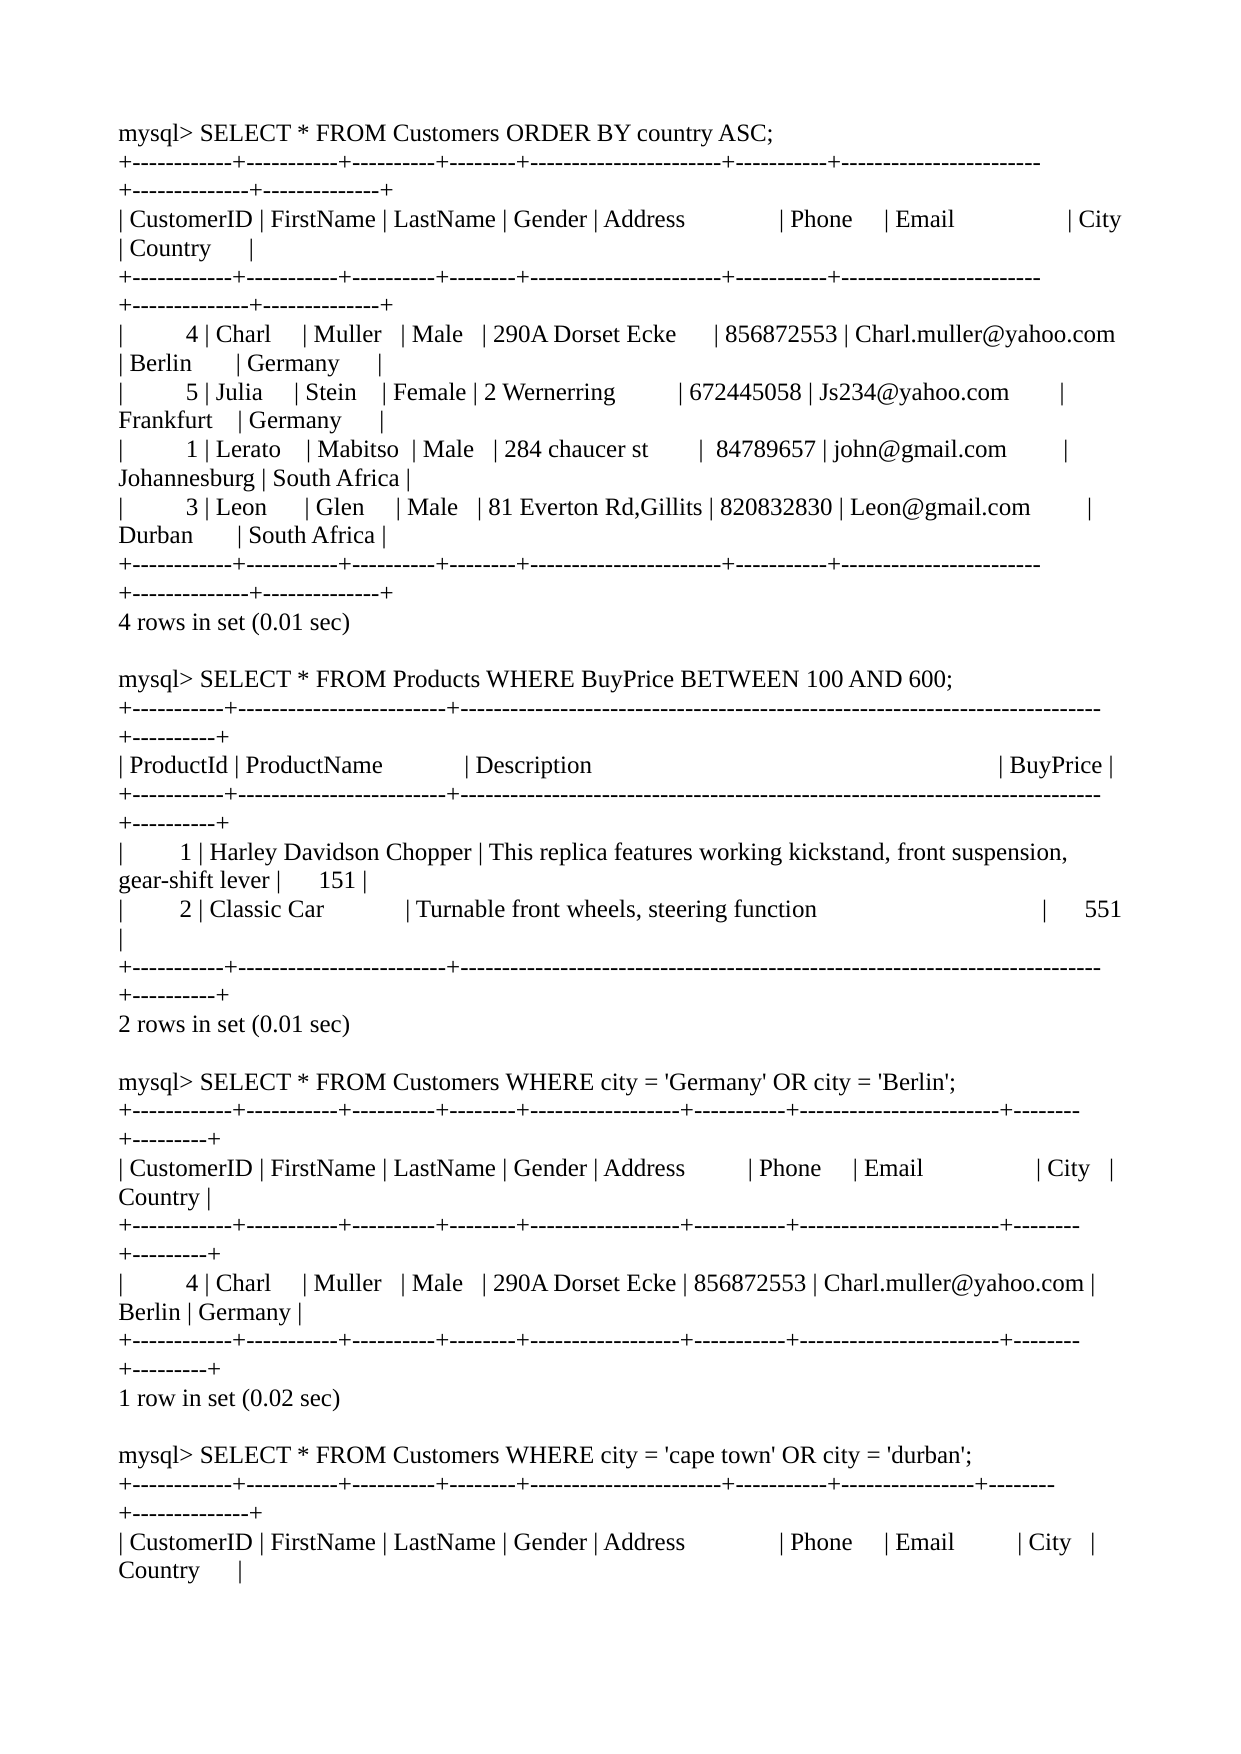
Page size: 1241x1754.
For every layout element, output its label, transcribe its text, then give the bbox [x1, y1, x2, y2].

text | 1 | Harley Davidson Chopper | This replica features working kickstand, front suspension, gear-shift lever | 151 | [118, 837, 1122, 894]
text 1 row in set (0.02 sec) [118, 1383, 1122, 1412]
text | CustomerID | FirstName | LastName | Gender | Address | Phone | Email | City | Country | [118, 1527, 1122, 1584]
text 2 rows in set (0.01 sec) [118, 1009, 1122, 1038]
text mysql> SELECT * FROM Customers WHERE city = 'Germany' OR city = 'Berlin'; [118, 1067, 1122, 1096]
text | 4 | Charl | Muller | Male | 290A Dorset Ecke | 856872553 | Charl.muller@yahoo.com | Berlin | Germany | [118, 1268, 1122, 1326]
text 4 rows in set (0.01 sec) [118, 607, 1122, 636]
text +------------+-----------+----------+--------+-----------------------+-----------+------------------------+--------------+--------------+ [118, 262, 1122, 319]
text | ProductId | ProductName | Description | BuyPrice | [118, 751, 1122, 779]
text | 5 | Julia | Stein | Female | 2 Wernerring | 672445058 | Js234@yahoo.com | Frankfurt | Germany | [118, 377, 1122, 434]
text | 2 | Classic Car | Turnable front wheels, steering function | 551 | [118, 894, 1122, 952]
text | 1 | Lerato | Mabitso | Male | 284 chaucer st | 84789657 | john@gmail.com | Johannesburg | South Africa | [118, 434, 1122, 492]
text | 4 | Charl | Muller | Male | 290A Dorset Ecke | 856872553 | Charl.muller@yahoo.com | Berlin | Germany | [118, 319, 1122, 377]
text | CustomerID | FirstName | LastName | Gender | Address | Phone | Email | City | Country | [118, 1153, 1122, 1211]
text mysql> SELECT * FROM Customers ORDER BY country ASC; [118, 118, 1122, 147]
text | CustomerID | FirstName | LastName | Gender | Address | Phone | Email | City | Country | [118, 204, 1122, 262]
text +-----------+-------------------------+-----------------------------------------------------------------------------+----------+ [118, 779, 1122, 837]
text +-----------+-------------------------+-----------------------------------------------------------------------------+----------+ [118, 952, 1122, 1009]
text +-----------+-------------------------+-----------------------------------------------------------------------------+----------+ [118, 693, 1122, 751]
text +------------+-----------+----------+--------+------------------+-----------+------------------------+--------+---------+ [118, 1326, 1122, 1383]
text +------------+-----------+----------+--------+------------------+-----------+------------------------+--------+---------+ [118, 1096, 1122, 1153]
text mysql> SELECT * FROM Customers WHERE city = 'cape town' OR city = 'durban'; [118, 1441, 1122, 1469]
text +------------+-----------+----------+--------+-----------------------+-----------+------------------------+--------------+--------------+ [118, 147, 1122, 204]
text +------------+-----------+----------+--------+------------------+-----------+------------------------+--------+---------+ [118, 1211, 1122, 1268]
text | 3 | Leon | Glen | Male | 81 Everton Rd,Gillits | 820832830 | Leon@gmail.com | Durban | South Africa | [118, 492, 1122, 549]
text mysql> SELECT * FROM Products WHERE BuyPrice BETWEEN 100 AND 600; [118, 664, 1122, 693]
text +------------+-----------+----------+--------+-----------------------+-----------+----------------+--------+--------------+ [118, 1469, 1122, 1527]
text +------------+-----------+----------+--------+-----------------------+-----------+------------------------+--------------+--------------+ [118, 549, 1122, 607]
